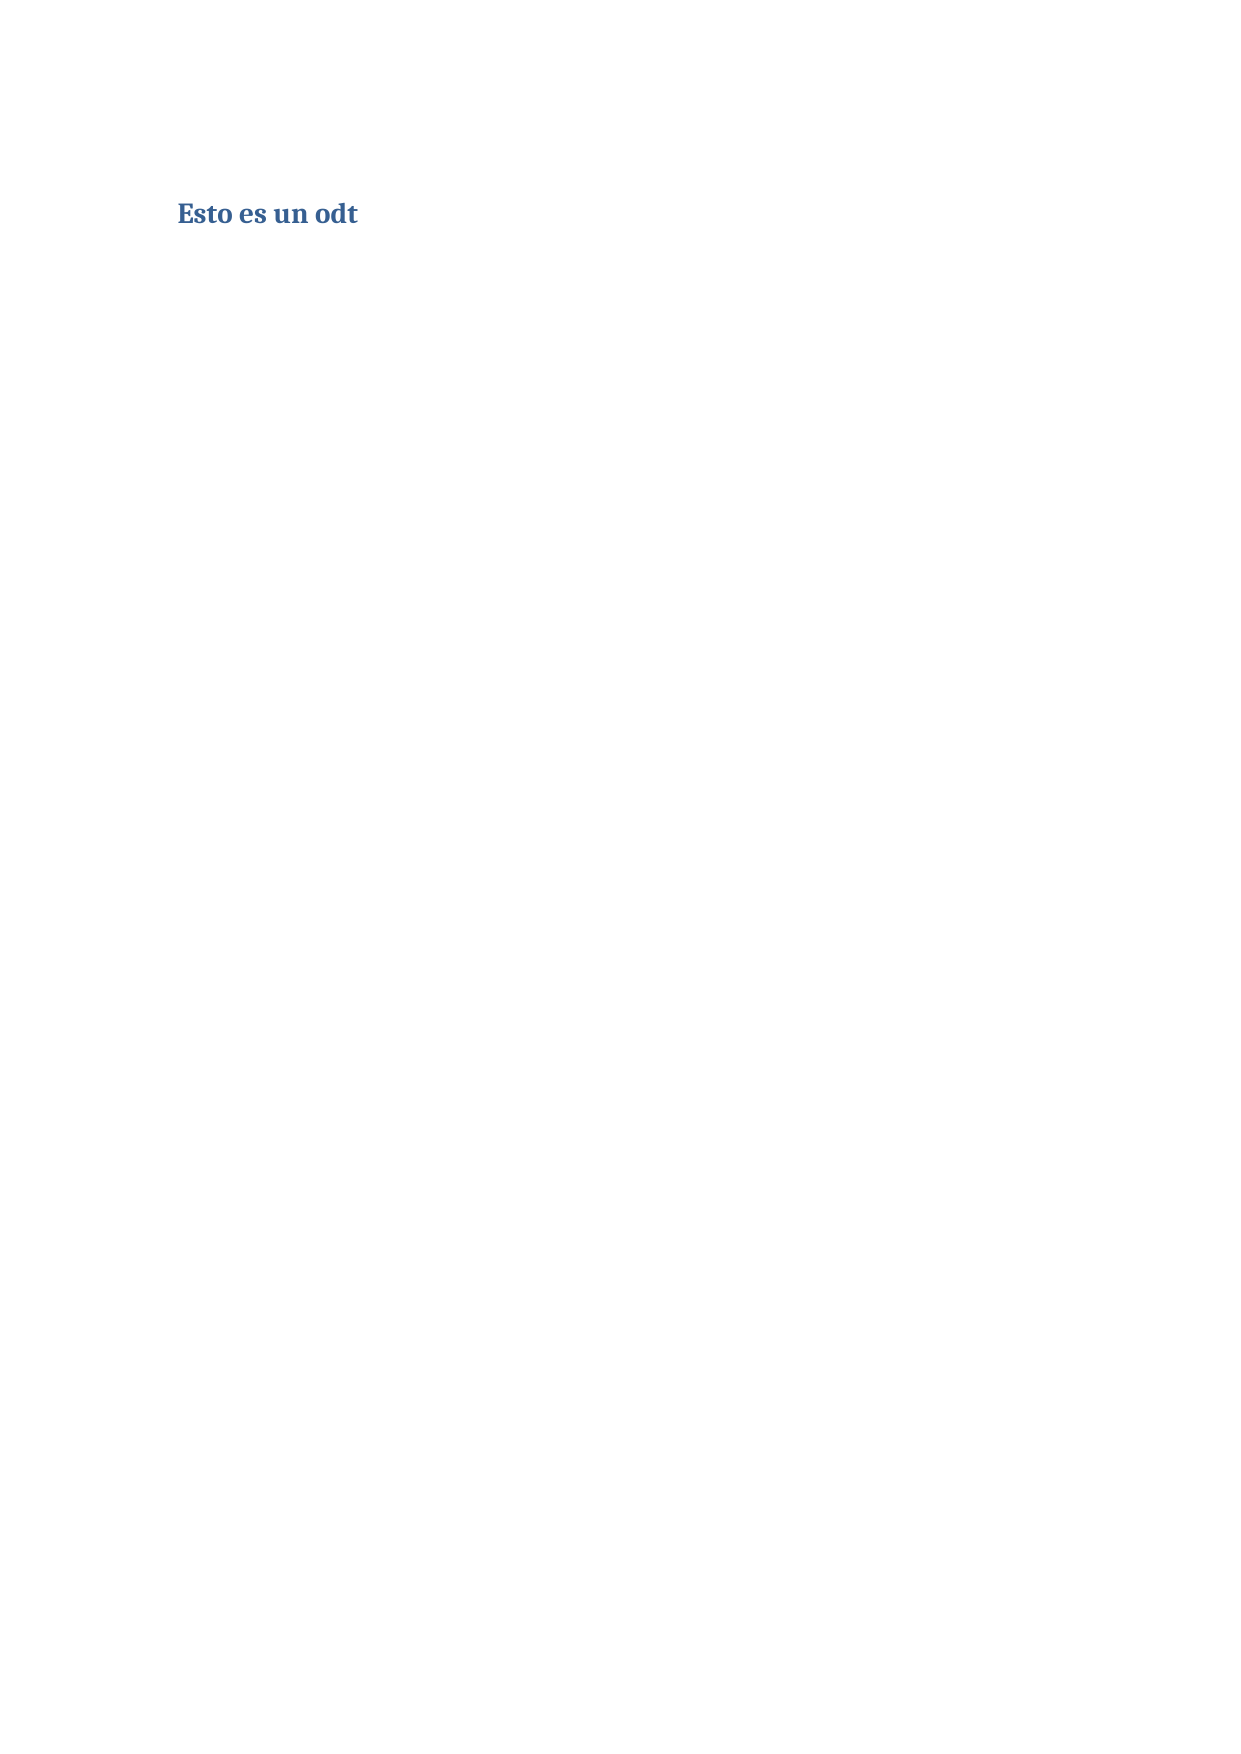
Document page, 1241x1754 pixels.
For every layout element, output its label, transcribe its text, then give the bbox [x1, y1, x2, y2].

subtitle Esto es un odt [177, 198, 1063, 231]
